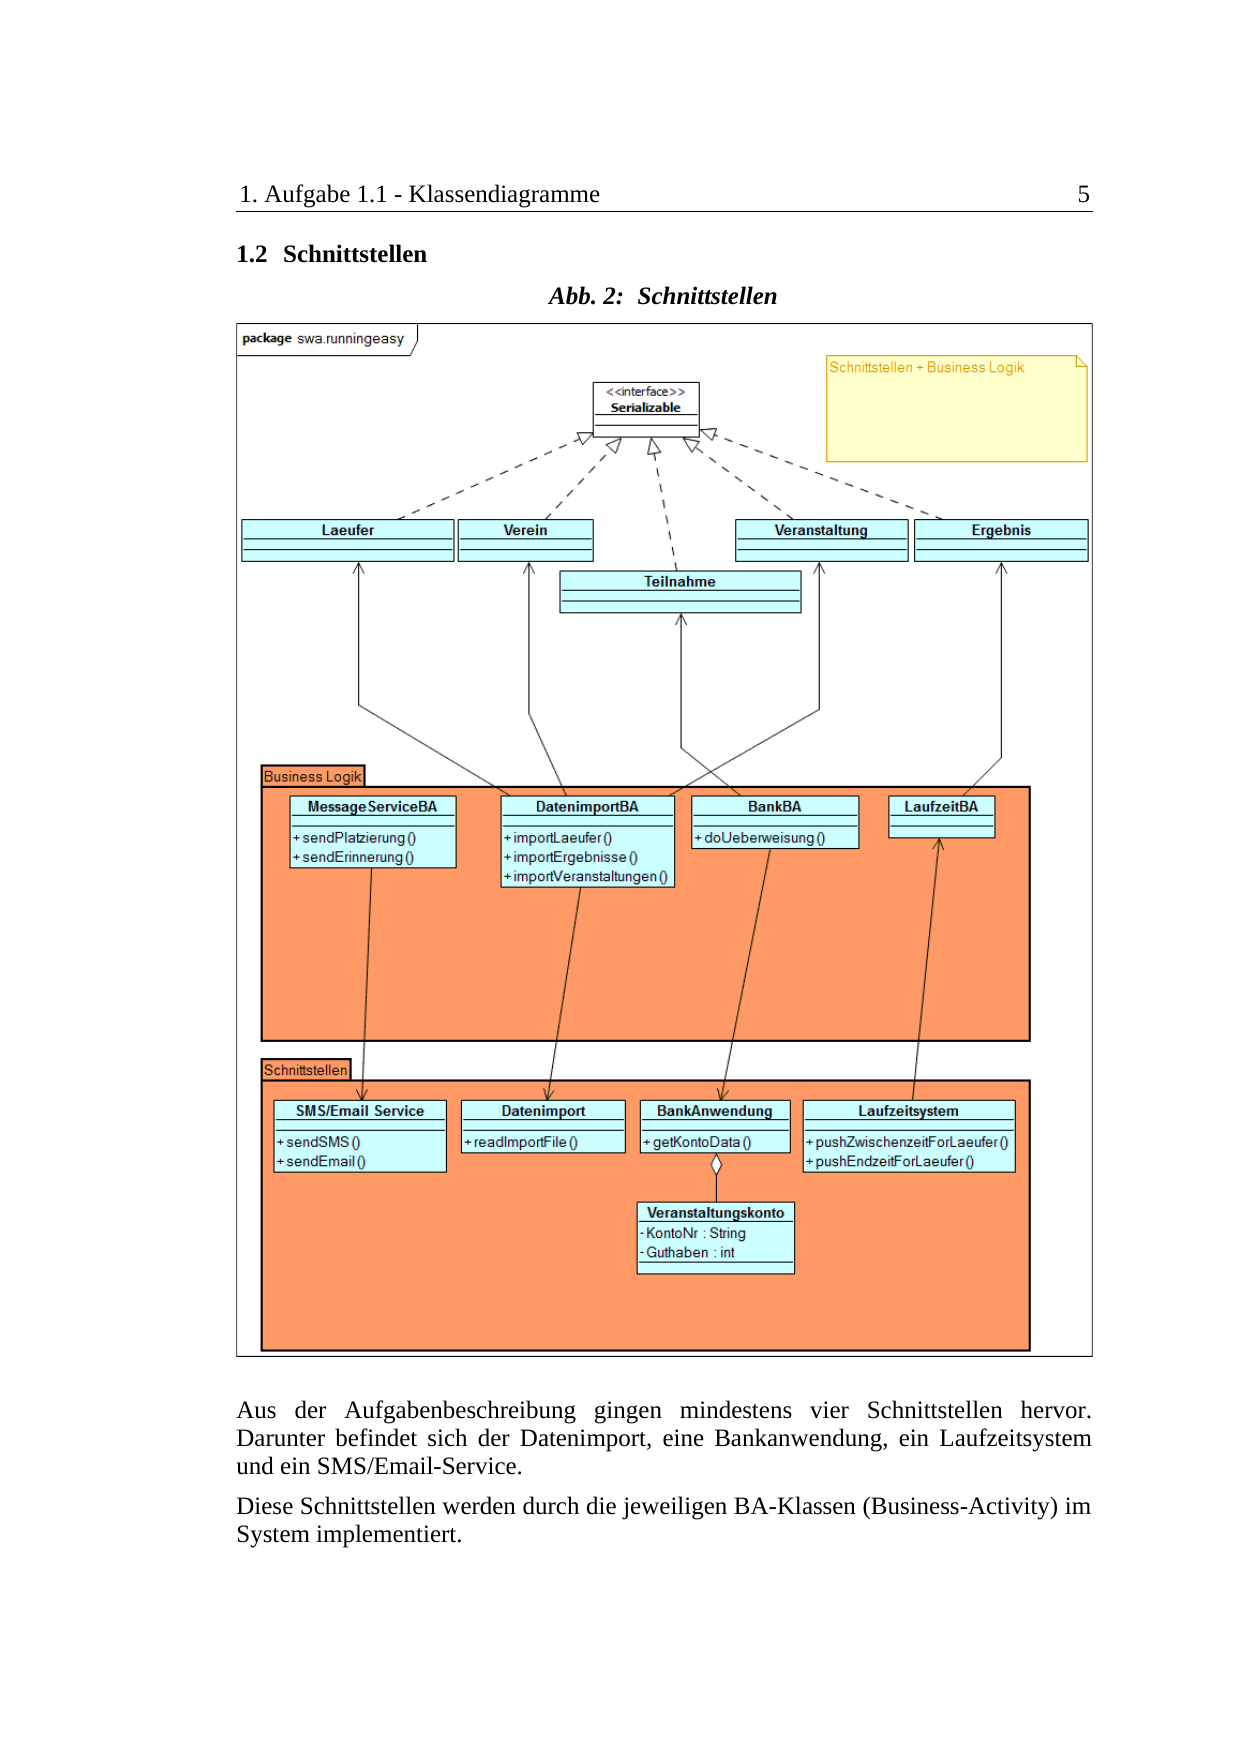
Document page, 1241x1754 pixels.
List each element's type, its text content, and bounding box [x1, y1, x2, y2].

list Schnittstellen [236, 282, 1093, 309]
subtitle Schnittstellen [236, 240, 1093, 268]
picture [236, 323, 1093, 1357]
text Diese Schnittstellen werden durch die jeweiligen BA-Klassen (Business-Activity) im System implementiert. [236, 1492, 1093, 1548]
text Aus der Aufgabenbeschreibung gingen mindestens vier Schnittstellen hervor. Darunter befindet sich der Datenimport, eine Bankanwendung, ein Laufzeitsystem und ein SMS/Email-Service. [236, 1397, 1093, 1480]
